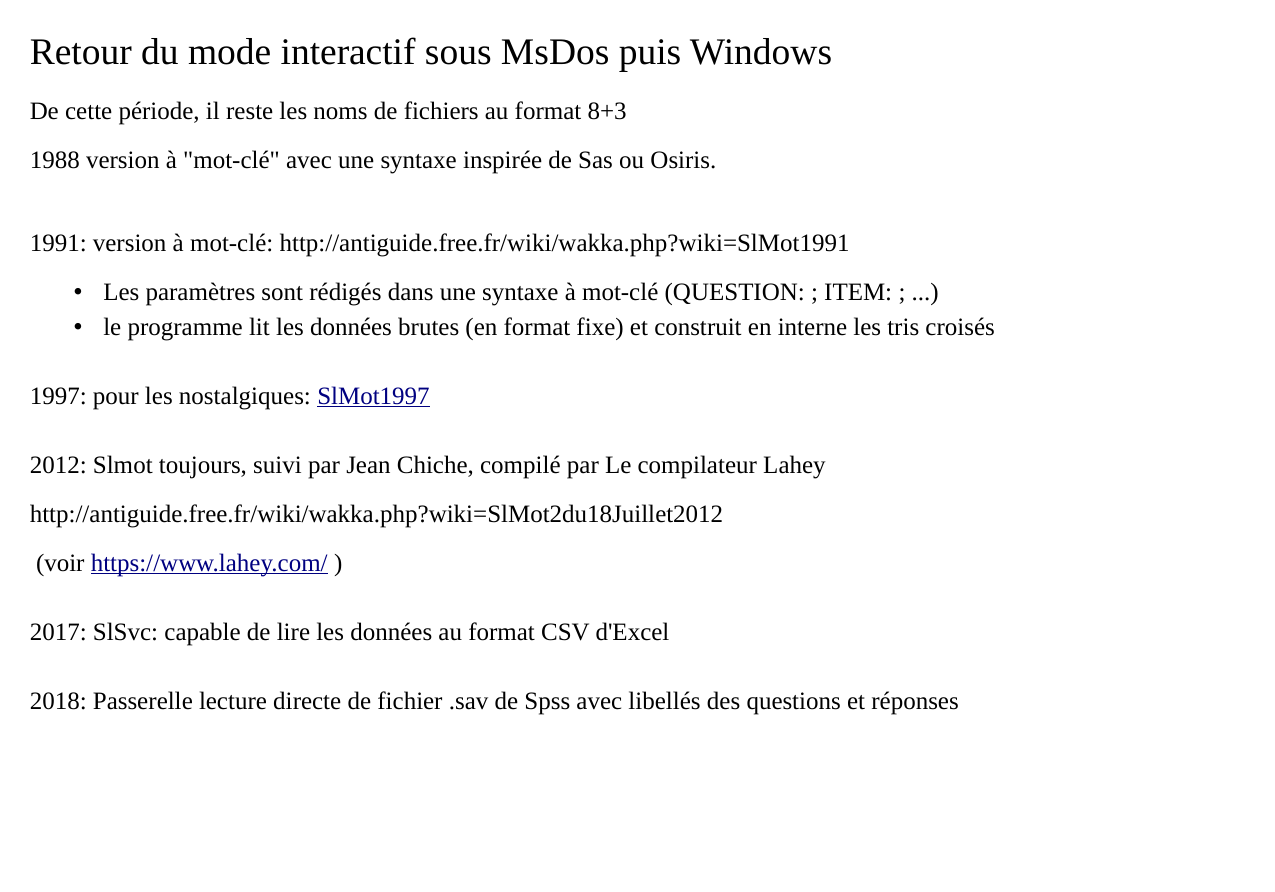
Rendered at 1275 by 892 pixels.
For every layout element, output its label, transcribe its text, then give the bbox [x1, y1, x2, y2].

text 1988 version à "mot-clé" avec une syntaxe inspirée de Sas ou Osiris. [29, 145, 1246, 208]
text De cette période, il reste les noms de fichiers au format 8+3 [29, 96, 1246, 124]
list Les paramètres sont rédigés dans une syntaxe à mot-clé (QUESTION: ; ITEM: ; ...) [74, 277, 1246, 306]
text (voir https://www.lahey.com/ ) 2017: SlSvc: capable de lire les données au format CSV d'Excel 2018: Passerelle lecture directe de fichier .sav de Spss avec libellés des questions et réponses [29, 548, 1246, 749]
text 1997: pour les nostalgiques: SlMot1997 2012: Slmot toujours, suivi par Jean Chiche, compilé par Le compilateur Lahey [29, 346, 1246, 478]
text Retour du mode interactif sous MsDos puis Windows [29, 29, 1246, 73]
text 1991: version à mot-clé: http://antiguide.free.fr/wiki/wakka.php?wiki=SlMot1991 [29, 228, 1246, 257]
list le programme lit les données brutes (en format fixe) et construit en interne les tris croisés [74, 312, 1246, 341]
text http://antiguide.free.fr/wiki/wakka.php?wiki=SlMot2du18Juillet2012 [29, 499, 1246, 528]
